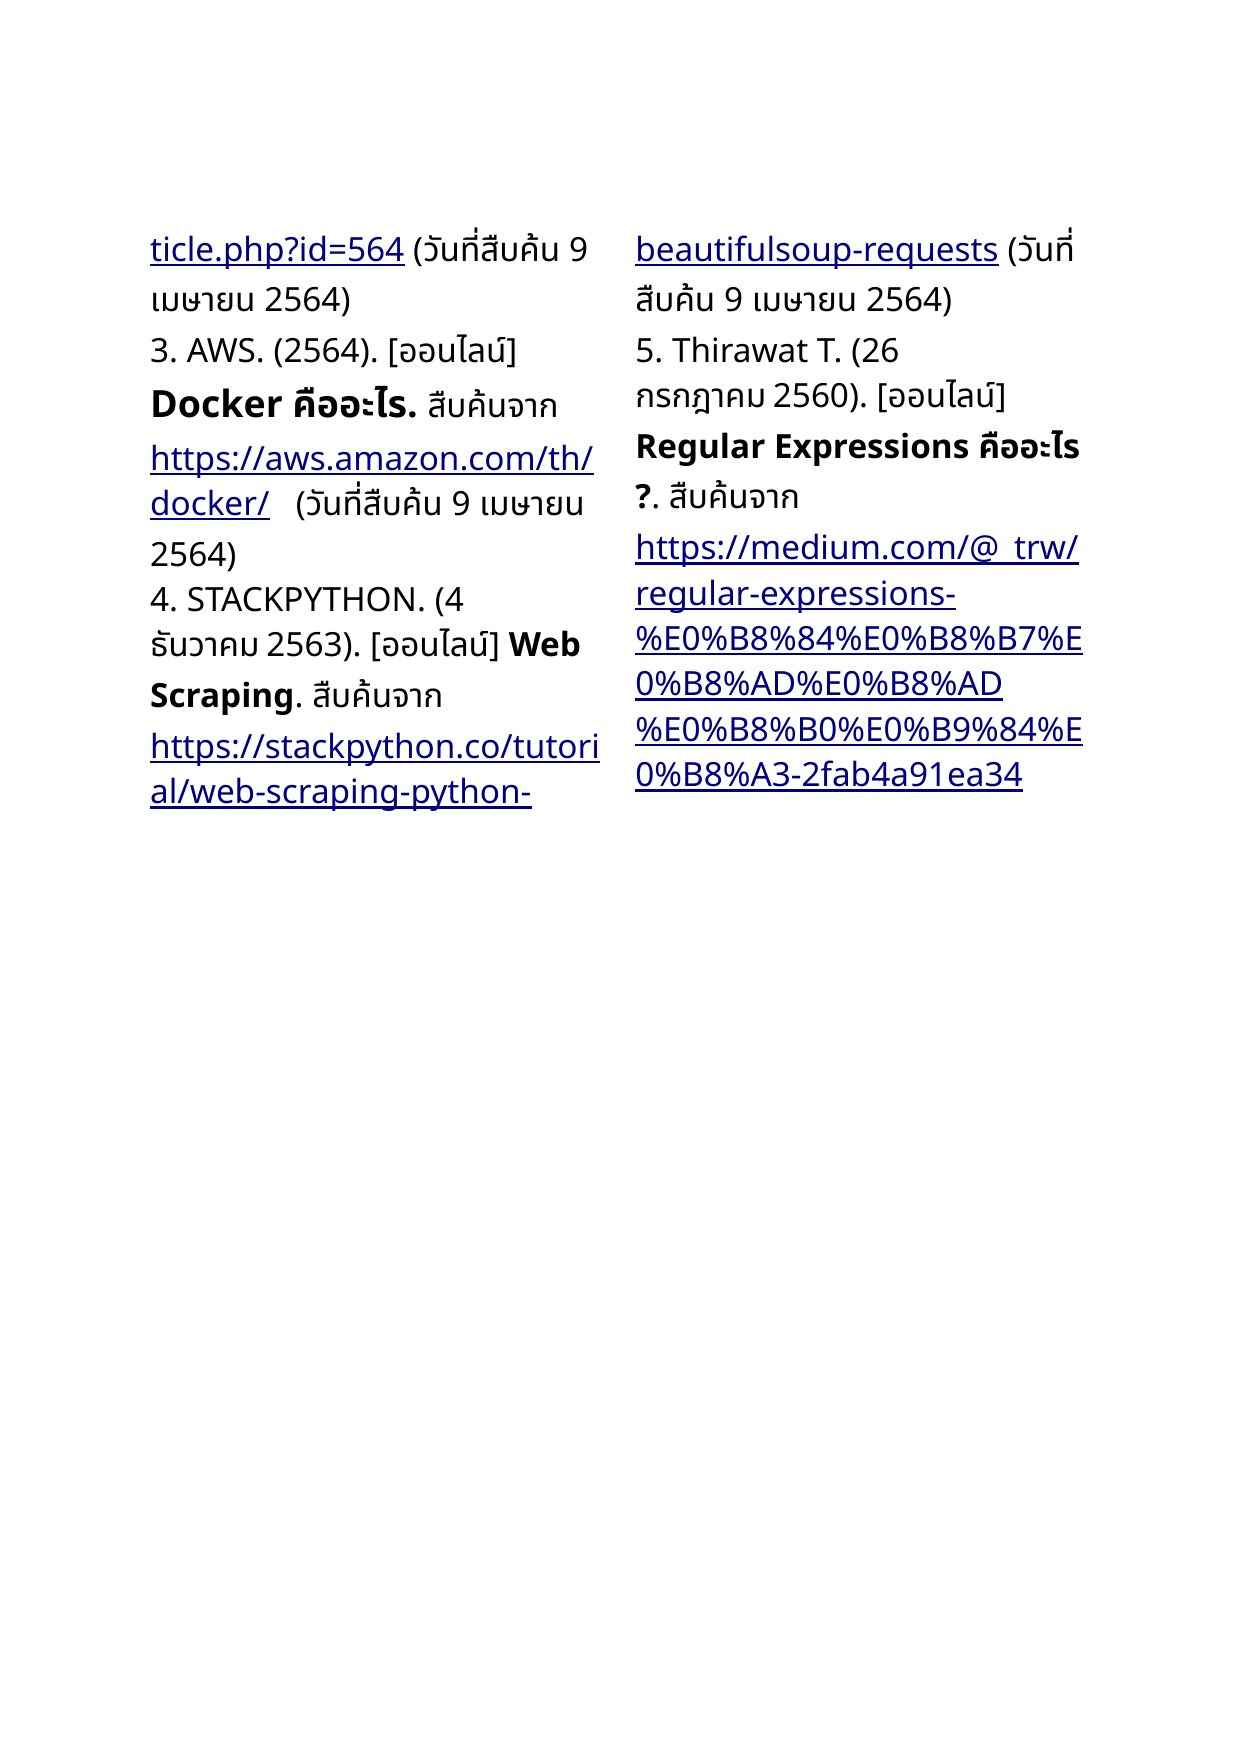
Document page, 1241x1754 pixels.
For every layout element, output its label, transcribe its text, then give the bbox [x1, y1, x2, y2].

text 4. STACKPYTHON. (4 ธันวาคม2563). [ออนไลน์] Web Scraping. สืบค้นจาก https://stackpython.co/tutorial/web-scraping-python- [150, 576, 605, 813]
text ticle.php?id=564 (วันที่สืบค้น 9 เมษายน 2564) [150, 225, 605, 327]
text 3. AWS. (2564). [ออนไลน์] Docker คืออะไร. สืบค้นจาก https://aws.amazon.com/th/docker/ (วันที่สืบค้น 9 เมษายน 2564) [150, 327, 605, 576]
text beautifulsoup-requests (วันที่สืบค้น 9 เมษายน 2564) [635, 225, 1091, 327]
text 5. Thirawat T. (26 กรกฎาคม2560). [ออนไลน์] Regular Expressions คืออะไร ?. สืบค้นจาก https://medium.com/@_trw/regular-expressions-%E0%B8%84%E0%B8%B7%E0%B8%AD%E0%B8%AD%E0%B8%B0%E0%B9%84%E0%B8%A3-2fab4a91ea34 [635, 327, 1091, 796]
